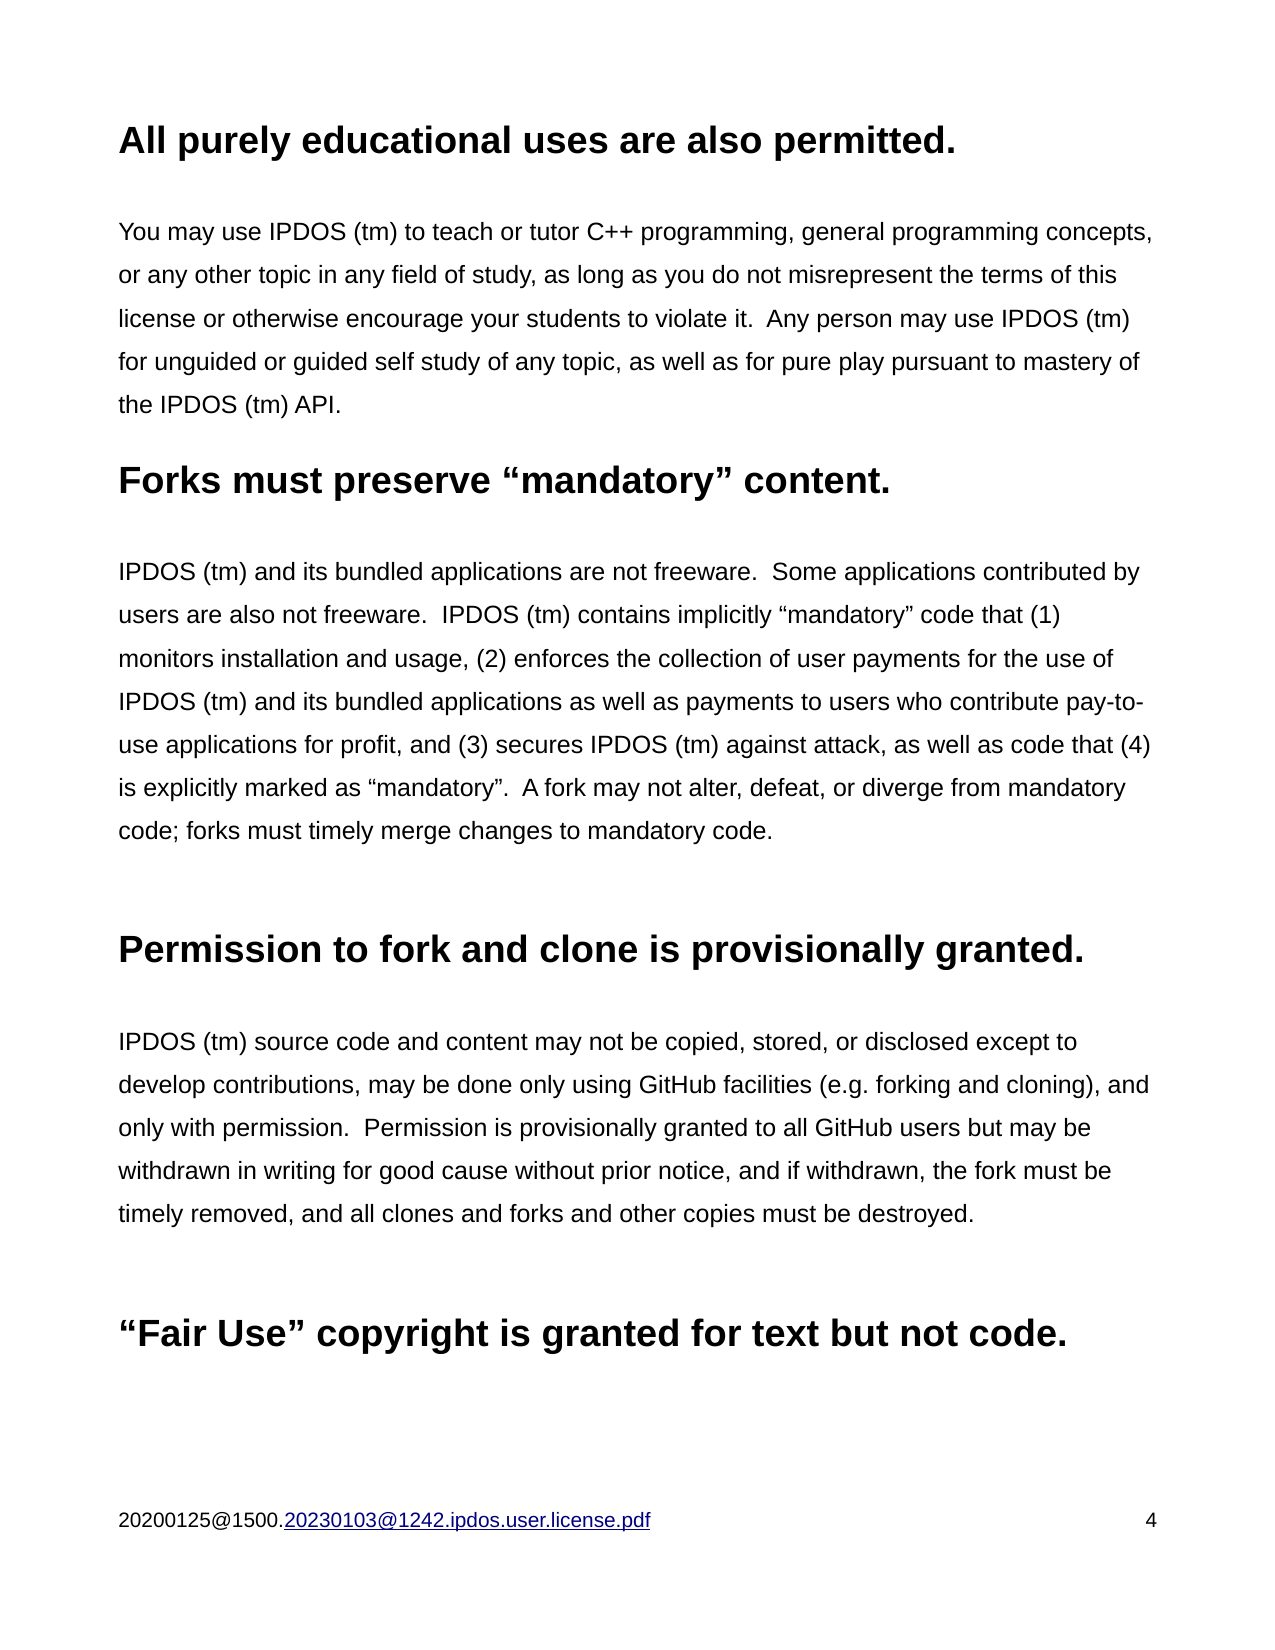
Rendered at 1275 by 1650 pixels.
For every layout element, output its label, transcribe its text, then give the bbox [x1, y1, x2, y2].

text IPDOS (tm) source code and content may not be copied, stored, or disclosed except to develop contributions, may be done only using GitHub facilities (e.g. forking and cloning), and only with permission. Permission is provisionally granted to all GitHub users but may be withdrawn in writing for good cause without prior notice, and if withdrawn, the fork must be timely removed, and all clones and forks and other copies must be destroyed. [118, 1027, 1157, 1228]
text You may use IPDOS (tm) to teach or tutor C++ programming, general programming concepts, or any other topic in any field of study, as long as you do not misrepresent the terms of this license or otherwise encourage your students to violate it. Any person may use IPDOS (tm) for unguided or guided self study of any topic, as well as for pure play pursuant to mastery of the IPDOS (tm) API. [118, 217, 1157, 419]
subtitle “Fair Use” copyright is granted for text but not code. [118, 1310, 1157, 1354]
subtitle All purely educational uses are also permitted. [118, 118, 1157, 162]
subtitle Forks must preserve “mandatory” content. [118, 458, 1157, 502]
text IPDOS (tm) and its bundled applications are not freeware. Some applications contributed by users are also not freeware. IPDOS (tm) contains implicitly “mandatory” code that (1) monitors installation and usage, (2) enforces the collection of user payments for the use of IPDOS (tm) and its bundled applications as well as payments to users who contribute pay-to-use applications for profit, and (3) secures IPDOS (tm) against attack, as well as code that (4) is explicitly marked as “mandatory”. A fork may not alter, defeat, or diverge from mandatory code; forks must timely merge changes to mandatory code. [118, 557, 1157, 845]
subtitle Permission to fork and clone is provisionally granted. [118, 927, 1157, 971]
